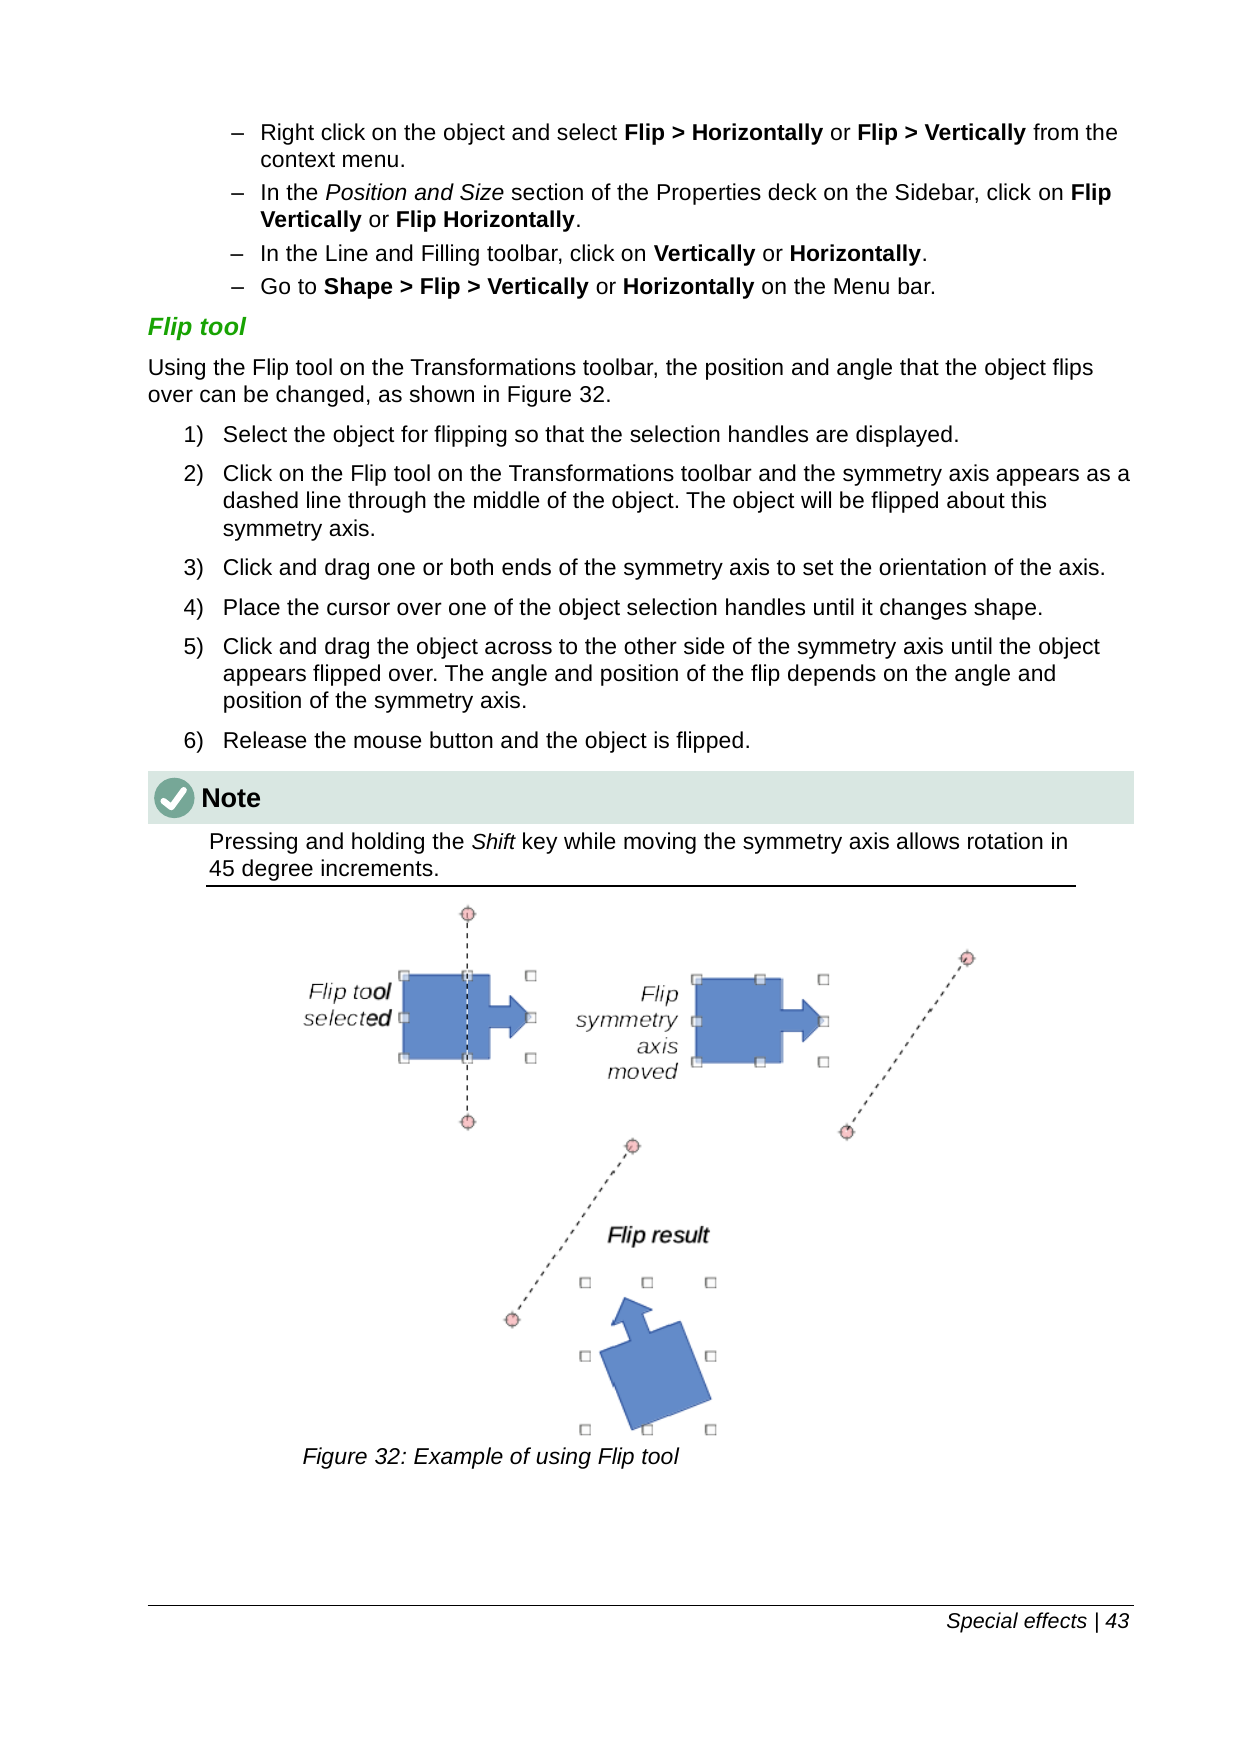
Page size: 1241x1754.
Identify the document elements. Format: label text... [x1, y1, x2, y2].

list Right click on the object and select Flip > Horizontally or Flip > Vertically from the context menu. [231, 118, 1134, 172]
list Click on the Flip tool on the Transformations toolbar and the symmetry axis appears as a dashed line through the middle of the object. The object will be flipped about this symmetry axis. [204, 460, 1134, 541]
list Select the object for flipping so that the selection handles are displayed. [204, 420, 1134, 447]
list Click and drag one or both ends of the symmetry axis to set the orientation of the axis. [204, 553, 1134, 581]
list In the Position and Size section of the Properties deck on the Sidebar, click on Flip Vertically or Flip Horizontally. [231, 178, 1134, 233]
list In the Line and Filling toolbar, click on Vertically or Horizontally. [230, 239, 1134, 266]
text Pressing and holding the Shift key while moving the symmetry axis allows rotation in 45 degree increments. [206, 824, 1076, 885]
subtitle Flip tool [148, 312, 1134, 341]
list Click and drag the object across to the other side of the symmetry axis until the object appears flipped over. The angle and position of the flip depends on the angle and position of the symmetry axis. [204, 633, 1134, 714]
picture [302, 899, 980, 1443]
subtitle Note [148, 771, 1134, 824]
text Figure 32: Example of using Flip tool [302, 1443, 979, 1469]
list Place the cursor over one of the object selection handles until it changes shape. [204, 593, 1134, 620]
list Go to Shape > Flip > Vertically or Horizontally on the Menu bar. [231, 272, 1134, 299]
text Using the Flip tool on the Transformations toolbar, the position and angle that the object flips over can be changed, as shown in Figure 32. [148, 353, 1134, 408]
list Release the mouse button and the object is flipped. [204, 726, 1134, 753]
